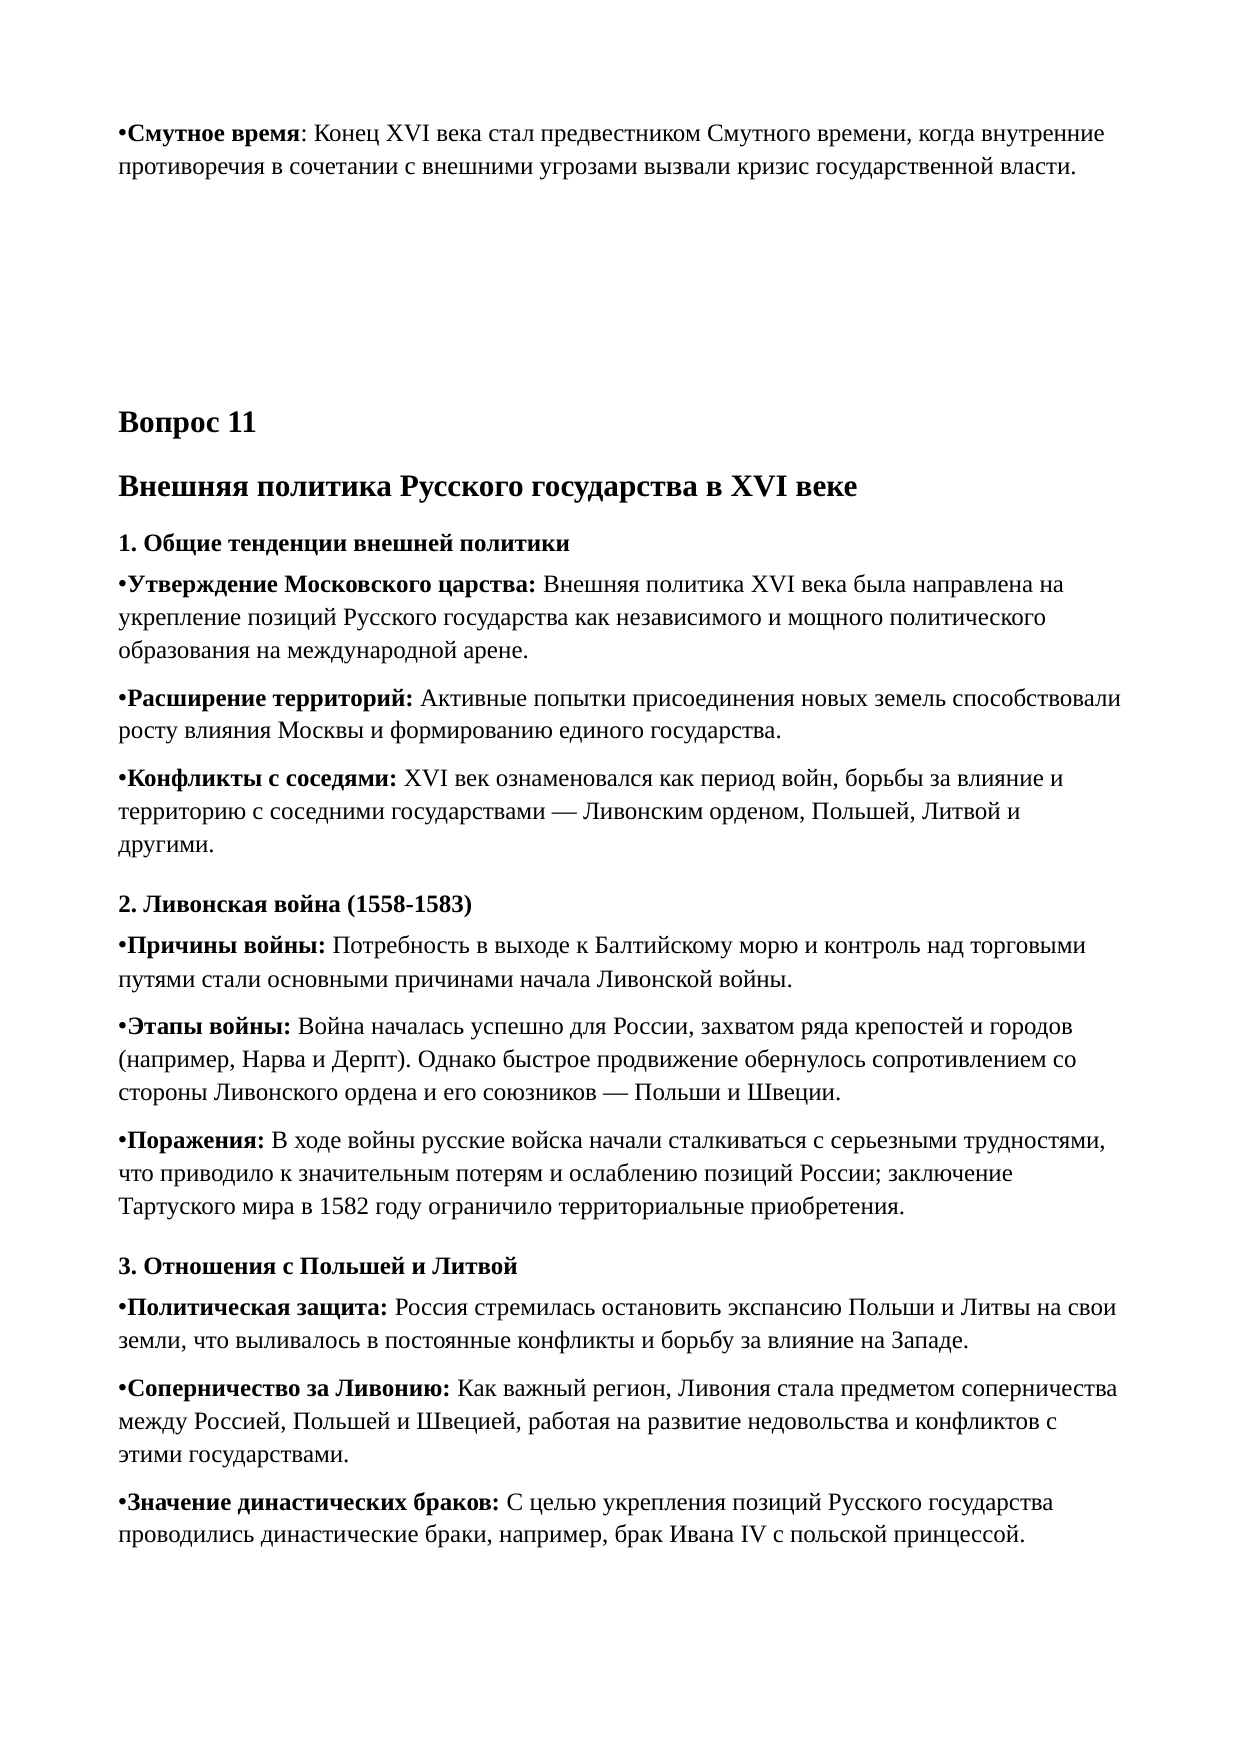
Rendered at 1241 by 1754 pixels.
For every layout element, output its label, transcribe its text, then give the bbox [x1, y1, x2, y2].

list Значение династических браков: С целью укрепления позиций Русского государства проводились династические браки, например, брак Ивана IV с польской принцессой. [118, 1487, 1122, 1548]
list Конфликты с соседями: XVI век ознаменовался как период войн, борьбы за влияние и территорию с соседними государствами — Ливонским орденом, Польшей, Литвой и другими. [118, 763, 1122, 858]
list Утверждение Московского царства: Внешняя политика XVI века была направлена на укрепление позиций Русского государства как независимого и мощного политического образования на международной арене. [118, 569, 1122, 664]
list Расширение территорий: Активные попытки присоединения новых земель способствовали росту влияния Москвы и формированию единого государства. [118, 683, 1122, 744]
subtitle 2. Ливонская война (1558-1583) [118, 889, 1122, 918]
list Этапы войны: Война началась успешно для России, захватом ряда крепостей и городов (например, Нарва и Дерпт). Однако быстрое продвижение обернулось сопротивлением со стороны Ливонского ордена и его союзников — Польши и Швеции. [118, 1011, 1122, 1106]
subtitle Вопрос 11 [118, 404, 1122, 440]
list Соперничество за Ливонию: Как важный регион, Ливония стала предметом соперничества между Россией, Польшей и Швецией, работая на развитие недовольства и конфликтов с этими государствами. [118, 1373, 1122, 1468]
subtitle 3. Отношения с Польшей и Литвой [118, 1251, 1122, 1280]
list Поражения: В ходе войны русские войска начали сталкиваться с серьезными трудностями, что приводило к значительным потерям и ослаблению позиций России; заключение Тартуского мира в 1582 году ограничило территориальные приобретения. [118, 1125, 1122, 1220]
list Политическая защита: Россия стремилась остановить экспансию Польши и Литвы на свои земли, что выливалось в постоянные конфликты и борьбу за влияние на Западе. [118, 1292, 1122, 1354]
subtitle Внешняя политика Русского государства в XVI веке [118, 467, 1122, 503]
subtitle 1. Общие тенденции внешней политики [118, 528, 1122, 556]
list Смутное время: Конец XVI века стал предвестником Смутного времени, когда внутренние противоречия в сочетании с внешними угрозами вызвали кризис государственной власти. [118, 118, 1122, 180]
list Причины войны: Потребность в выходе к Балтийскому морю и контроль над торговыми путями стали основными причинами начала Ливонской войны. [118, 931, 1122, 992]
